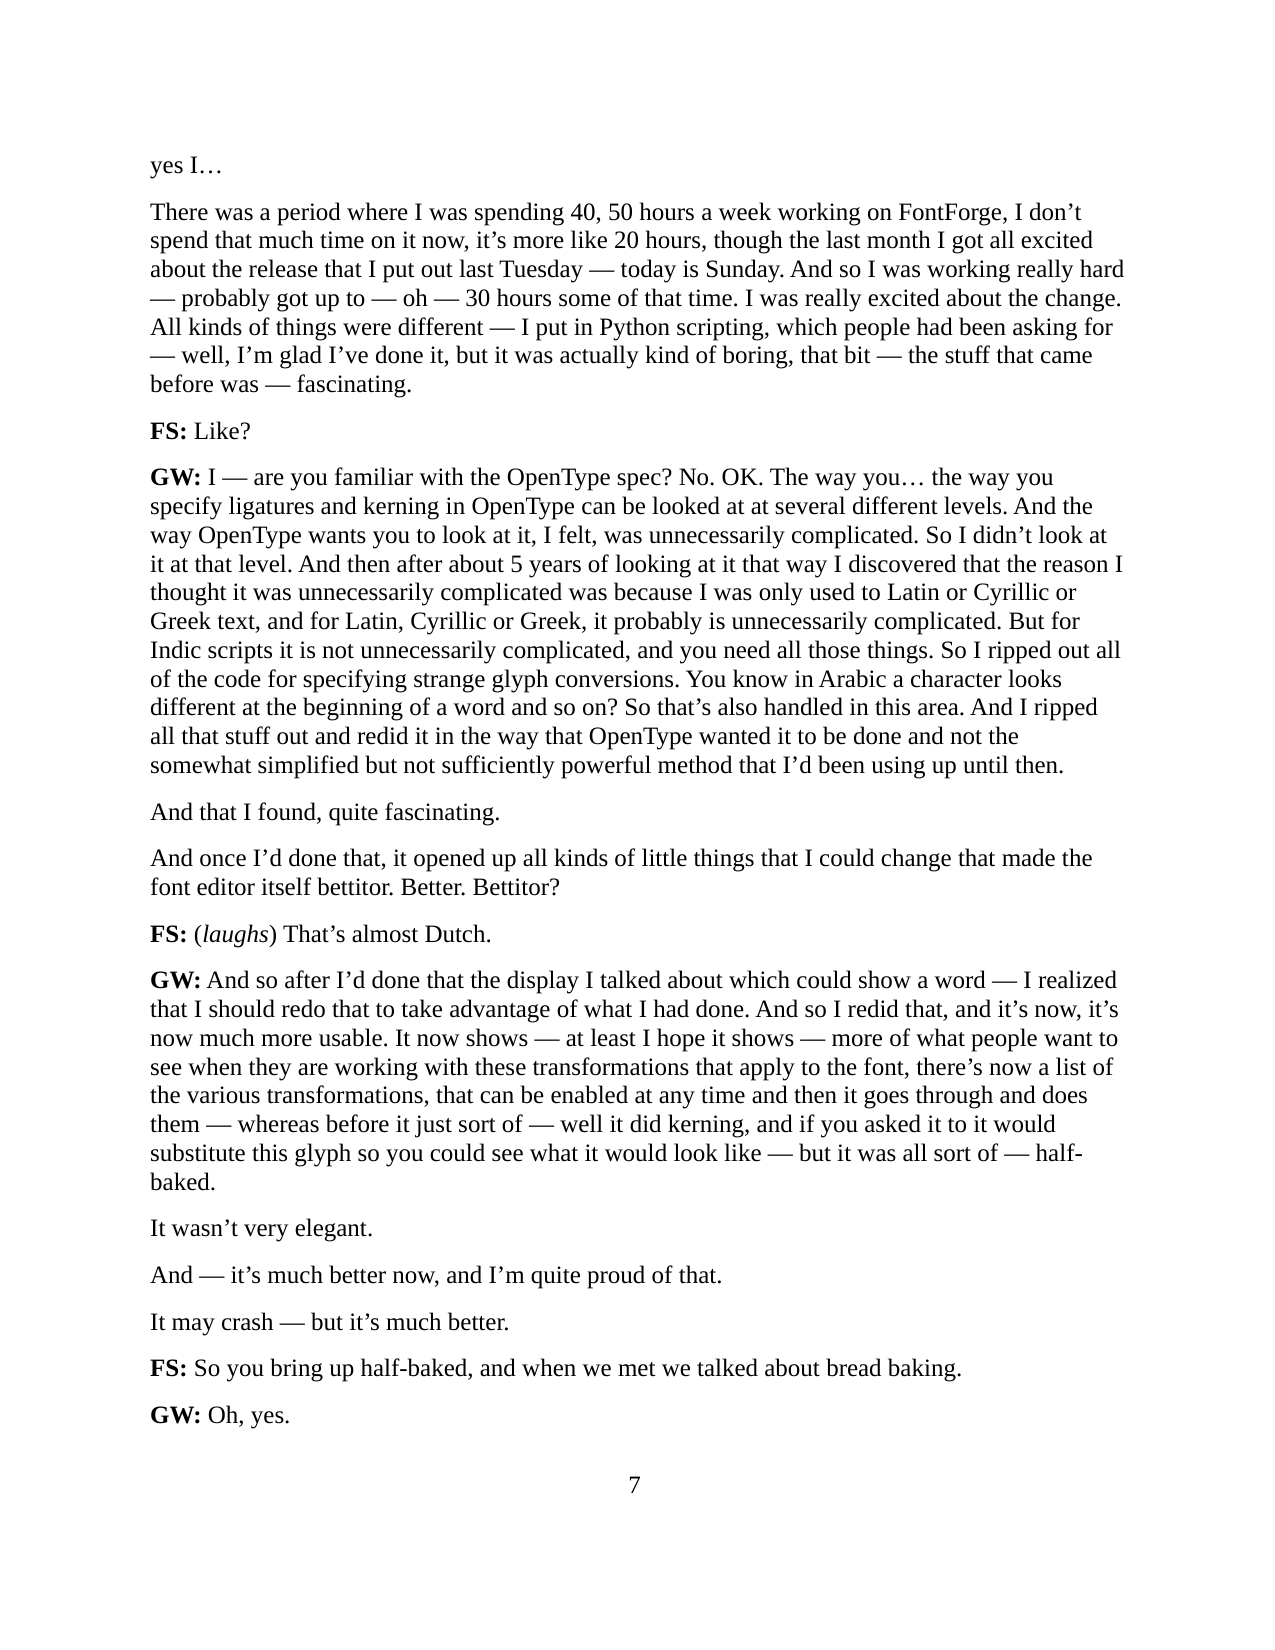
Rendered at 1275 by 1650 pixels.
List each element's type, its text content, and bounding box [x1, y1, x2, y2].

text And — it’s much better now, and I’m quite proud of that. [150, 1260, 1125, 1289]
text FS: Like? [150, 416, 1125, 444]
text It wasn’t very elegant. [150, 1213, 1125, 1242]
text It may crash — but it’s much better. [150, 1307, 1125, 1335]
text GW: I — are you familiar with the OpenType spec? No. OK. The way you… the way you specify ligatures and kerning in OpenType can be looked at at several different levels. And the way OpenType wants you to look at it, I felt, was unnecessarily complicated. So I didn’t look at it at that level. And then after about 5 years of looking at it that way I discovered that the reason I thought it was unnecessarily complicated was because I was only used to Latin or Cyrillic or Greek text, and for Latin, Cyrillic or Greek, it probably is unnecessarily complicated. But for Indic scripts it is not unnecessarily complicated, and you need all those things. So I ripped out all of the code for specifying strange glyph conversions. You know in Arabic a character looks different at the beginning of a word and so on? So that’s also handled in this area. And I ripped all that stuff out and redid it in the way that OpenType wanted it to be done and not the somewhat simplified but not sufficiently powerful method that I’d been using up until then. [150, 462, 1125, 779]
text And once I’d done that, it opened up all kinds of little things that I could change that made the font editor itself bettitor. Better. Bettitor? [150, 843, 1125, 901]
text FS: (laughs) That’s almost Dutch. [150, 919, 1125, 947]
text GW: Oh, yes. [150, 1400, 1125, 1429]
text There was a period where I was spending 40, 50 hours a week working on FontForge, I don’t spend that much time on it now, it’s more like 20 hours, though the last month I got all excited about the release that I put out last Tuesday — today is Sunday. And so I was working really hard — probably got up to — oh — 30 hours some of that time. I was really excited about the change. All kinds of things were different — I put in Python scripting, which people had been asking for — well, I’m glad I’ve done it, but it was actually kind of boring, that bit — the stuff that came before was — fascinating. [150, 197, 1125, 398]
text GW: And so after I’d done that the display I talked about which could show a word — I realized that I should redo that to take advantage of what I had done. And so I redid that, and it’s now, it’s now much more usable. It now shows — at least I hope it shows — more of what people want to see when they are working with these transformations that apply to the font, there’s now a list of the various transformations, that can be enabled at any time and then it goes through and does them — whereas before it just sort of — well it did kerning, and if you asked it to it would substitute this glyph so you could see what it would look like — but it was all sort of — half-baked. [150, 965, 1125, 1195]
text FS: So you bring up half-baked, and when we met we talked about bread baking. [150, 1353, 1125, 1382]
text And that I found, quite fascinating. [150, 797, 1125, 825]
text yes I… [150, 150, 1125, 179]
